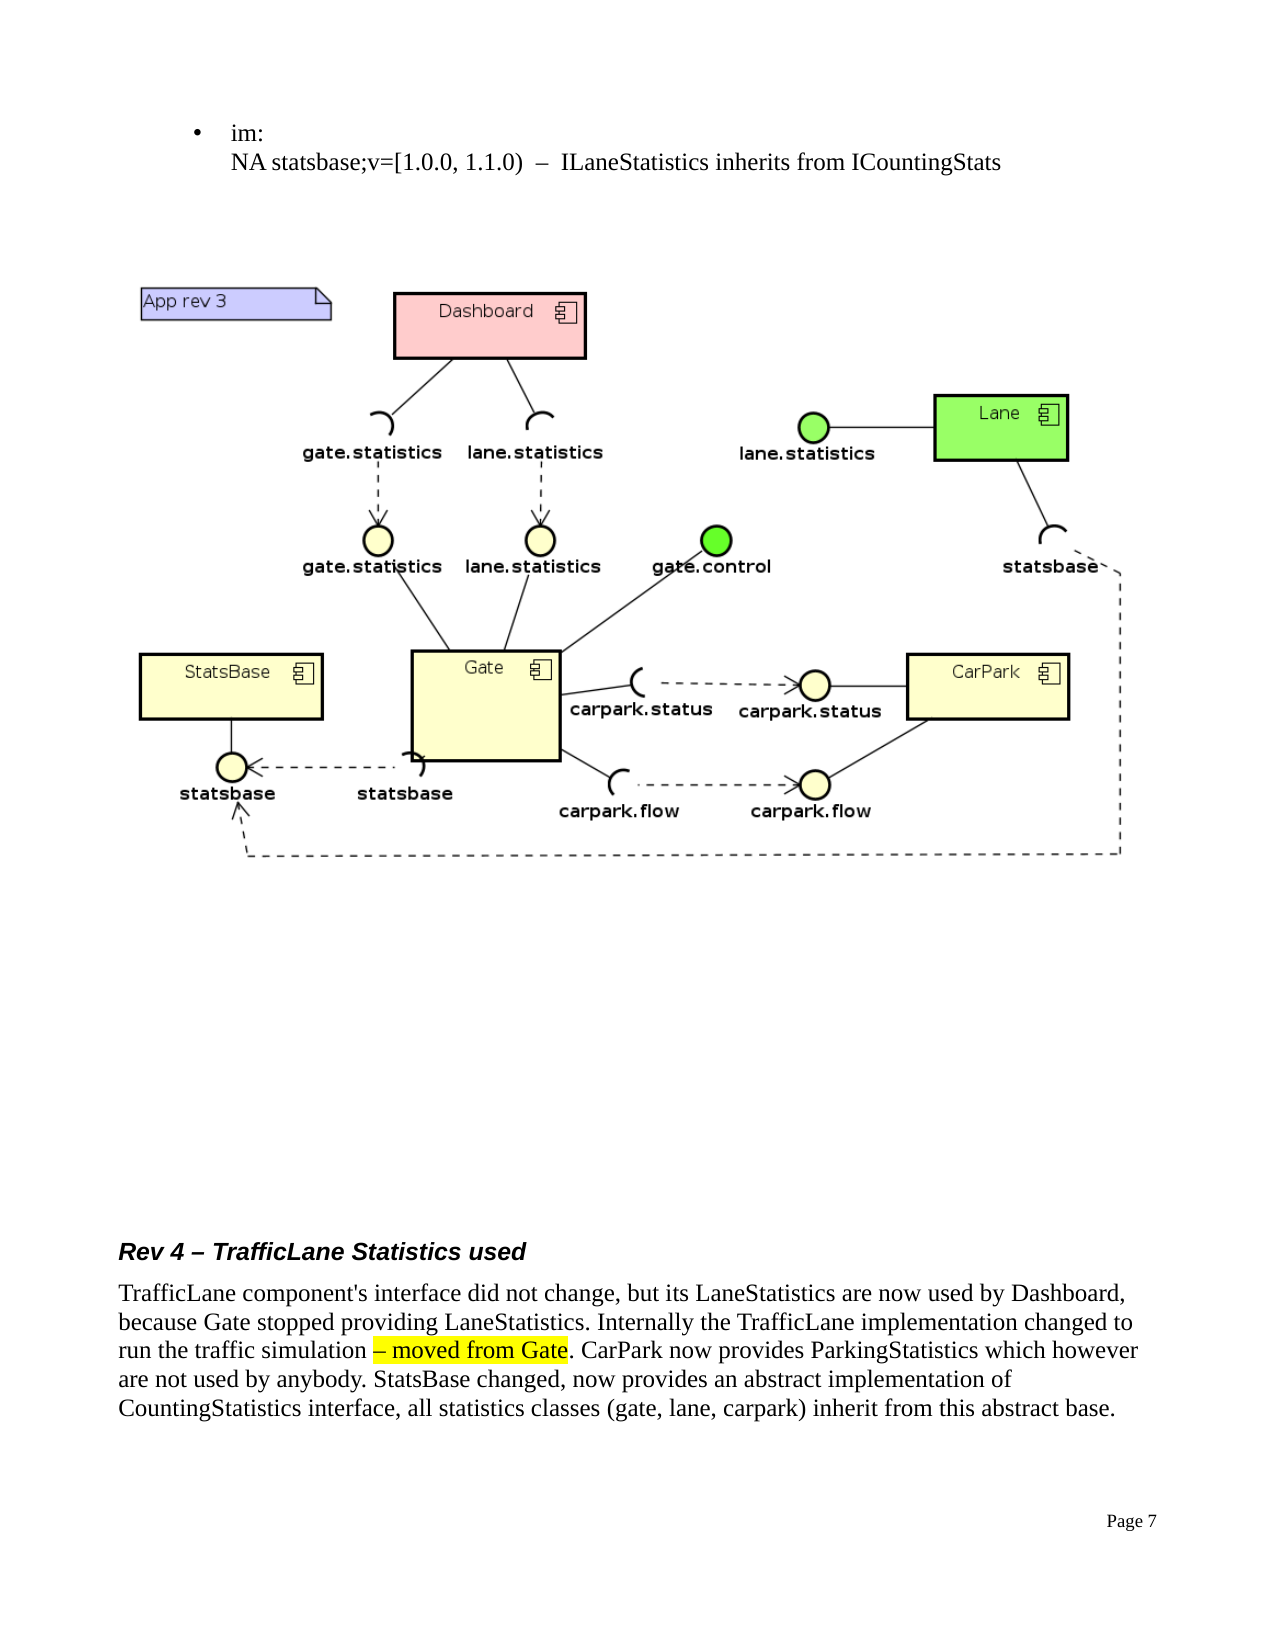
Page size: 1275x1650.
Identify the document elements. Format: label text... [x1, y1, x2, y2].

subtitle Rev 4 – TrafficLane Statistics used [118, 1237, 1157, 1266]
picture [118, 270, 1157, 882]
text TrafficLane component's interface did not change, but its LaneStatistics are now used by Dashboard, because Gate stopped providing LaneStatistics. Internally the TrafficLane implementation changed to run the traffic simulation – moved from Gate. CarPark now provides ParkingStatistics which however are not used by anybody. StatsBase changed, now provides an abstract implementation of CountingStatistics interface, all statistics classes (gate, lane, carpark) inherit from this abstract base. [118, 1278, 1157, 1422]
list im: NA statsbase;v=[1.0.0, 1.1.0) – ILaneStatistics inherits from ICountingStats [193, 118, 1157, 176]
